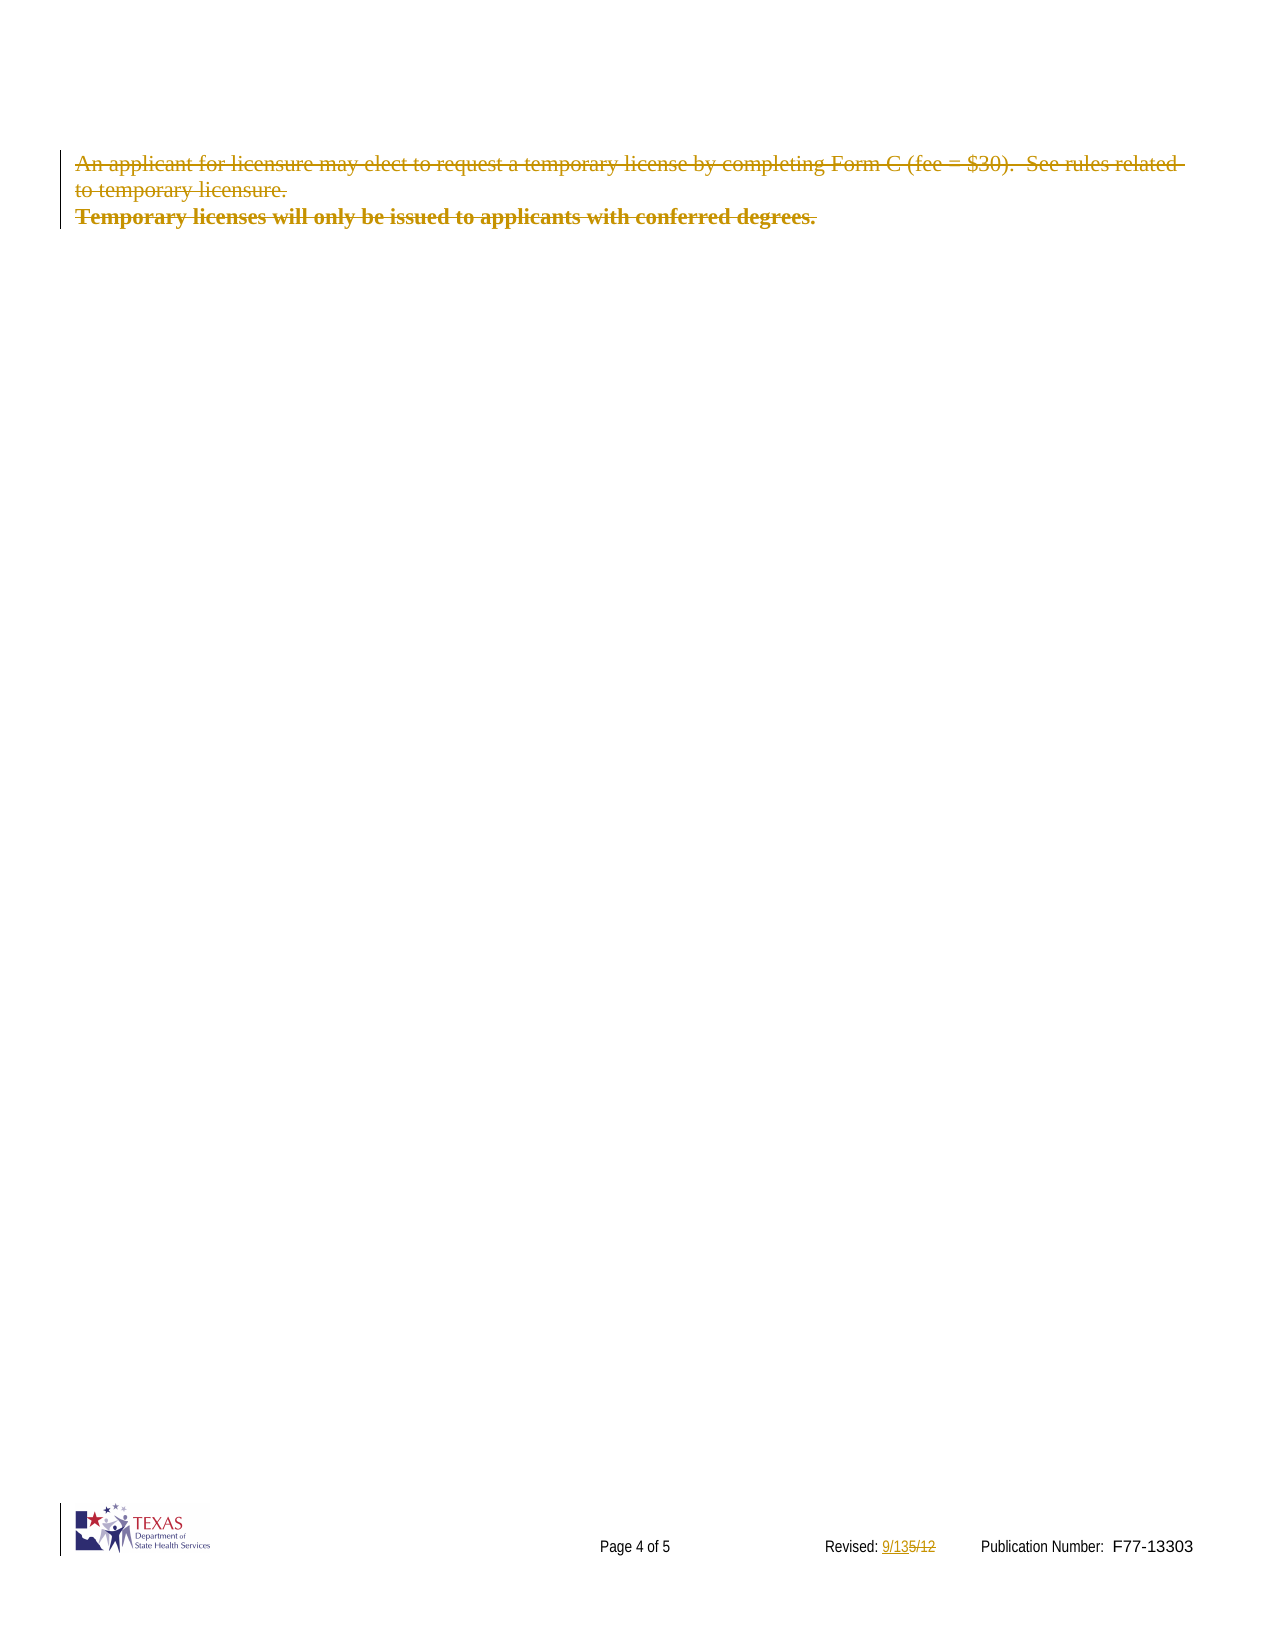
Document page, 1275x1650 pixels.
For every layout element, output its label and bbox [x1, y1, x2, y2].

picture [75, 1503, 210, 1553]
